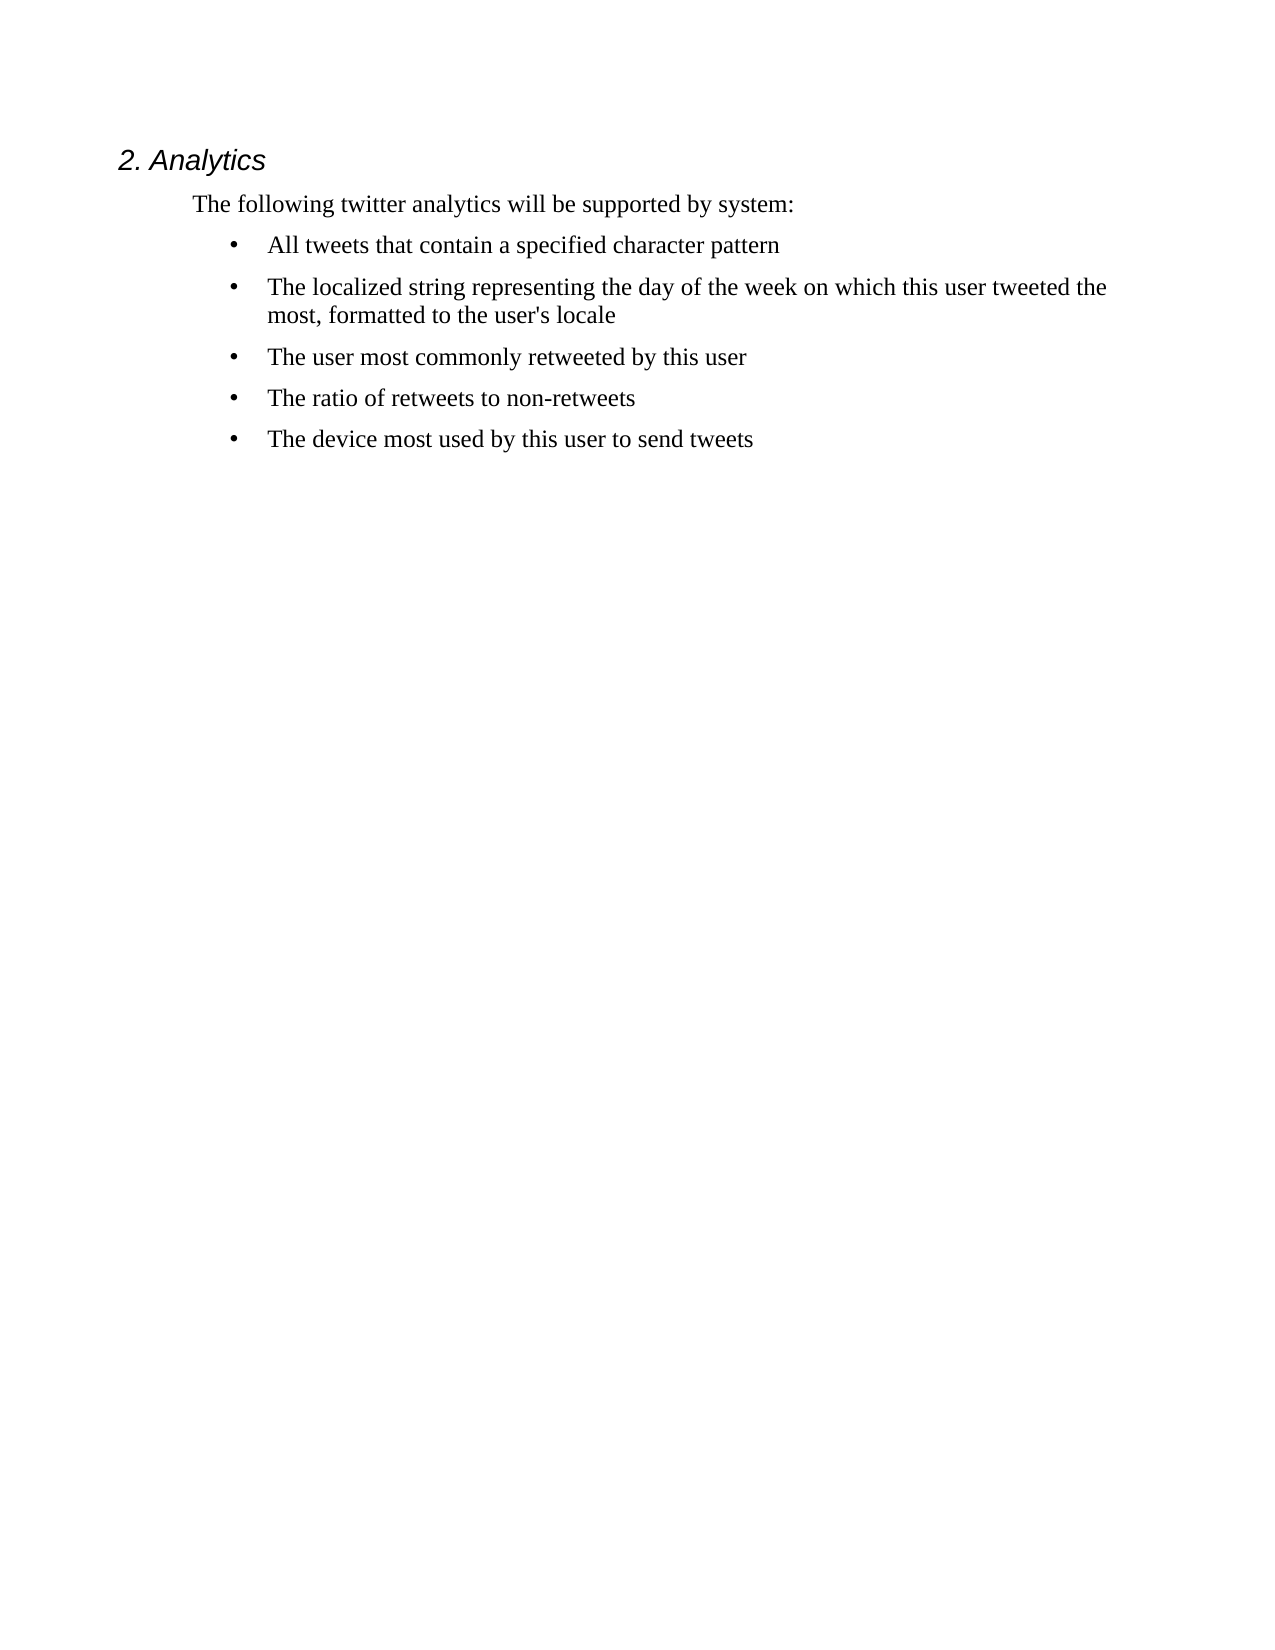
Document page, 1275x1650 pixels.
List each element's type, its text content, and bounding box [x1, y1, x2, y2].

list The ratio of retweets to non-retweets [229, 383, 1157, 412]
list The localized string representing the day of the week on which this user tweeted the most, formatted to the user's locale [229, 272, 1157, 329]
text The following twitter analytics will be supported by system: [118, 189, 1157, 218]
list The device most used by this user to send tweets [229, 424, 1157, 453]
list All tweets that contain a specified character pattern [229, 230, 1157, 259]
list The user most commonly retweeted by this user [229, 342, 1157, 370]
subtitle 2. Analytics [118, 143, 1157, 177]
